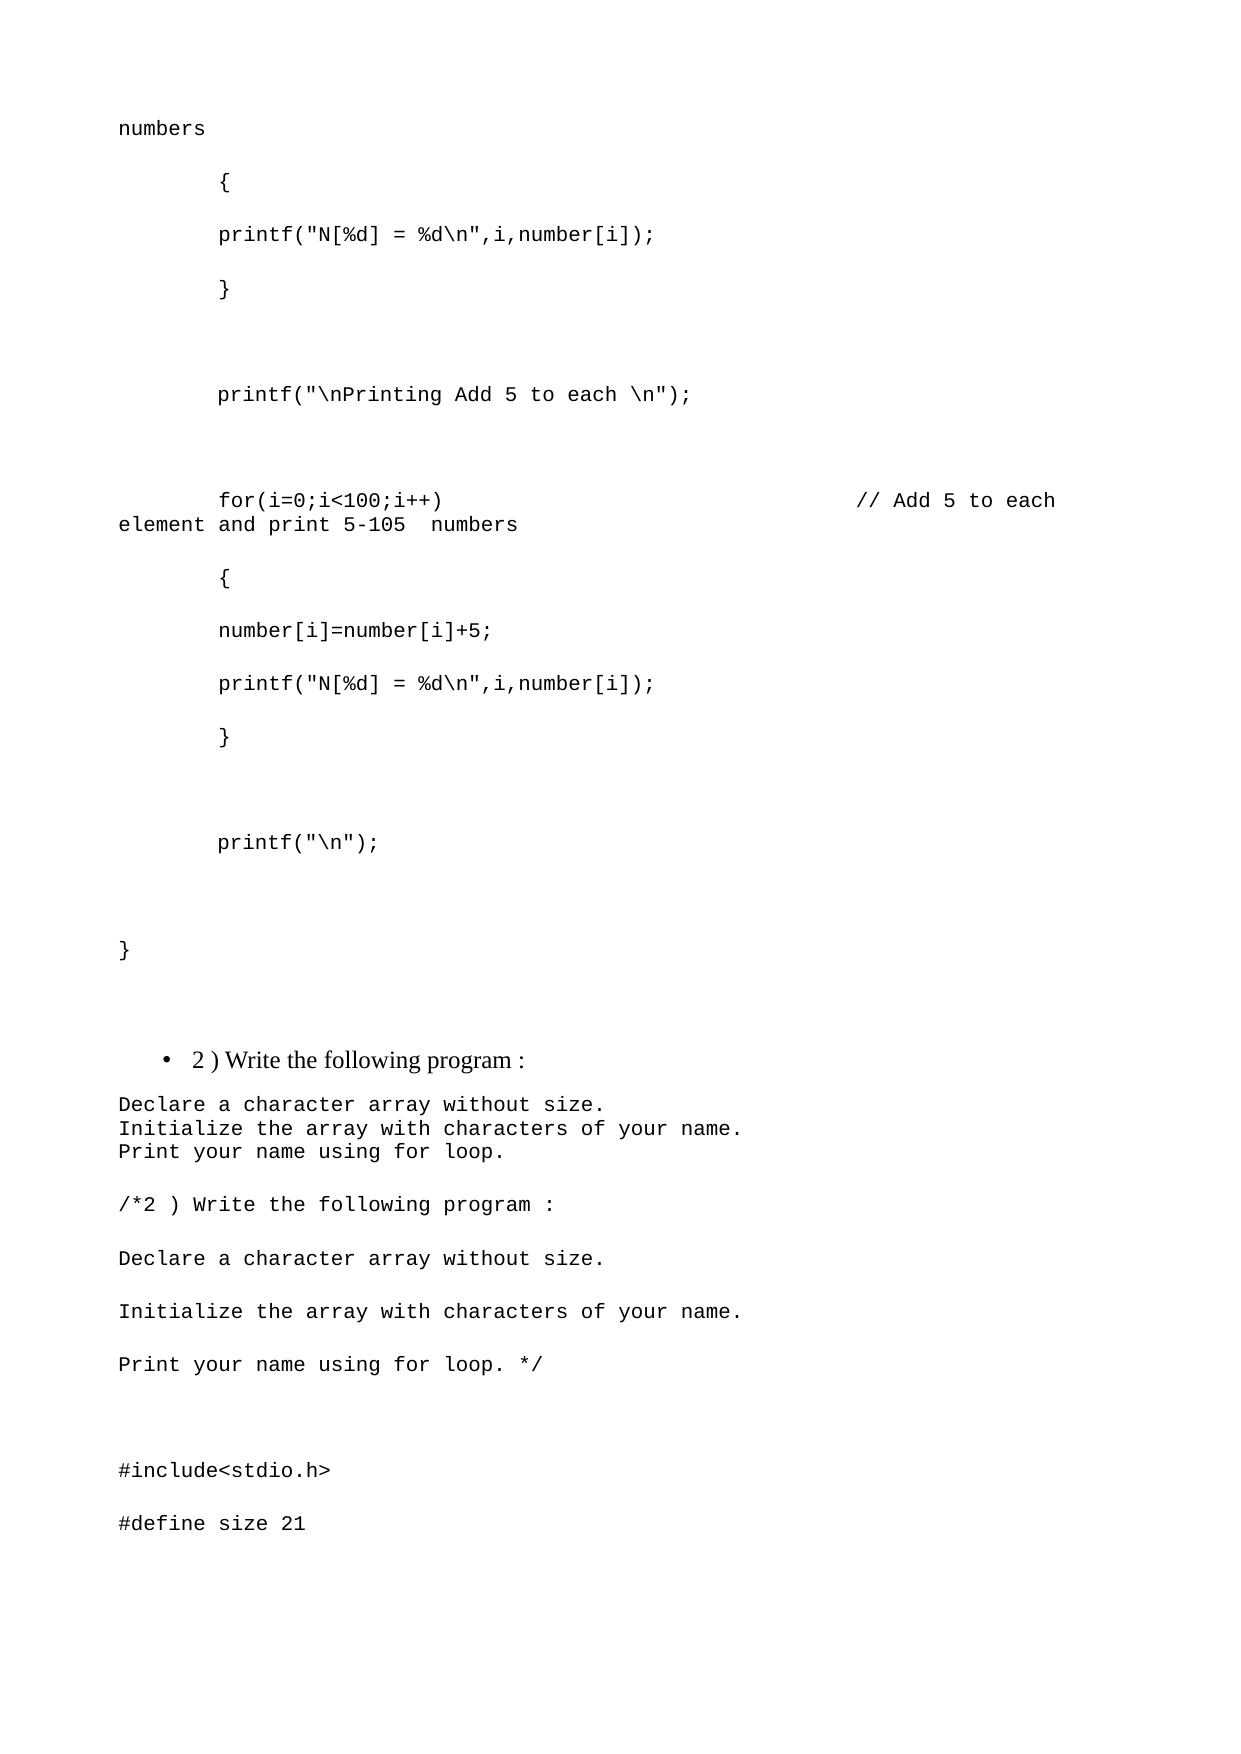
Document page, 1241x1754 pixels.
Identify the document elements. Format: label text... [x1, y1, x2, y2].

text numbers [118, 118, 1122, 142]
text Initialize the array with characters of your name. [118, 1118, 1122, 1141]
text printf("N[%d] = %d\n",i,number[i]); [118, 673, 1122, 697]
text { [118, 171, 1122, 195]
text Print your name using for loop. */ [118, 1354, 1122, 1377]
text Initialize the array with characters of your name. [118, 1301, 1122, 1324]
text #include<stdio.h> [118, 1460, 1122, 1484]
text /*2 ) Write the following program : [118, 1194, 1122, 1218]
text number[i]=number[i]+5; [118, 620, 1122, 643]
text printf("N[%d] = %d\n",i,number[i]); [118, 224, 1122, 248]
text } [118, 939, 1122, 962]
text { [118, 567, 1122, 590]
text printf("\n"); [118, 832, 1122, 856]
text Print your name using for loop. [118, 1141, 1122, 1165]
text Declare a character array without size. [118, 1247, 1122, 1271]
text Declare a character array without size. [118, 1094, 1122, 1118]
list 2 ) Write the following program : [162, 1045, 1122, 1074]
text for(i=0;i<100;i++) // Add 5 to each element and print 5-105 numbers [118, 490, 1122, 537]
text printf("\nPrinting Add 5 to each \n"); [118, 384, 1122, 407]
text } [118, 277, 1122, 301]
text #define size 21 [118, 1513, 1122, 1537]
text } [118, 726, 1122, 750]
